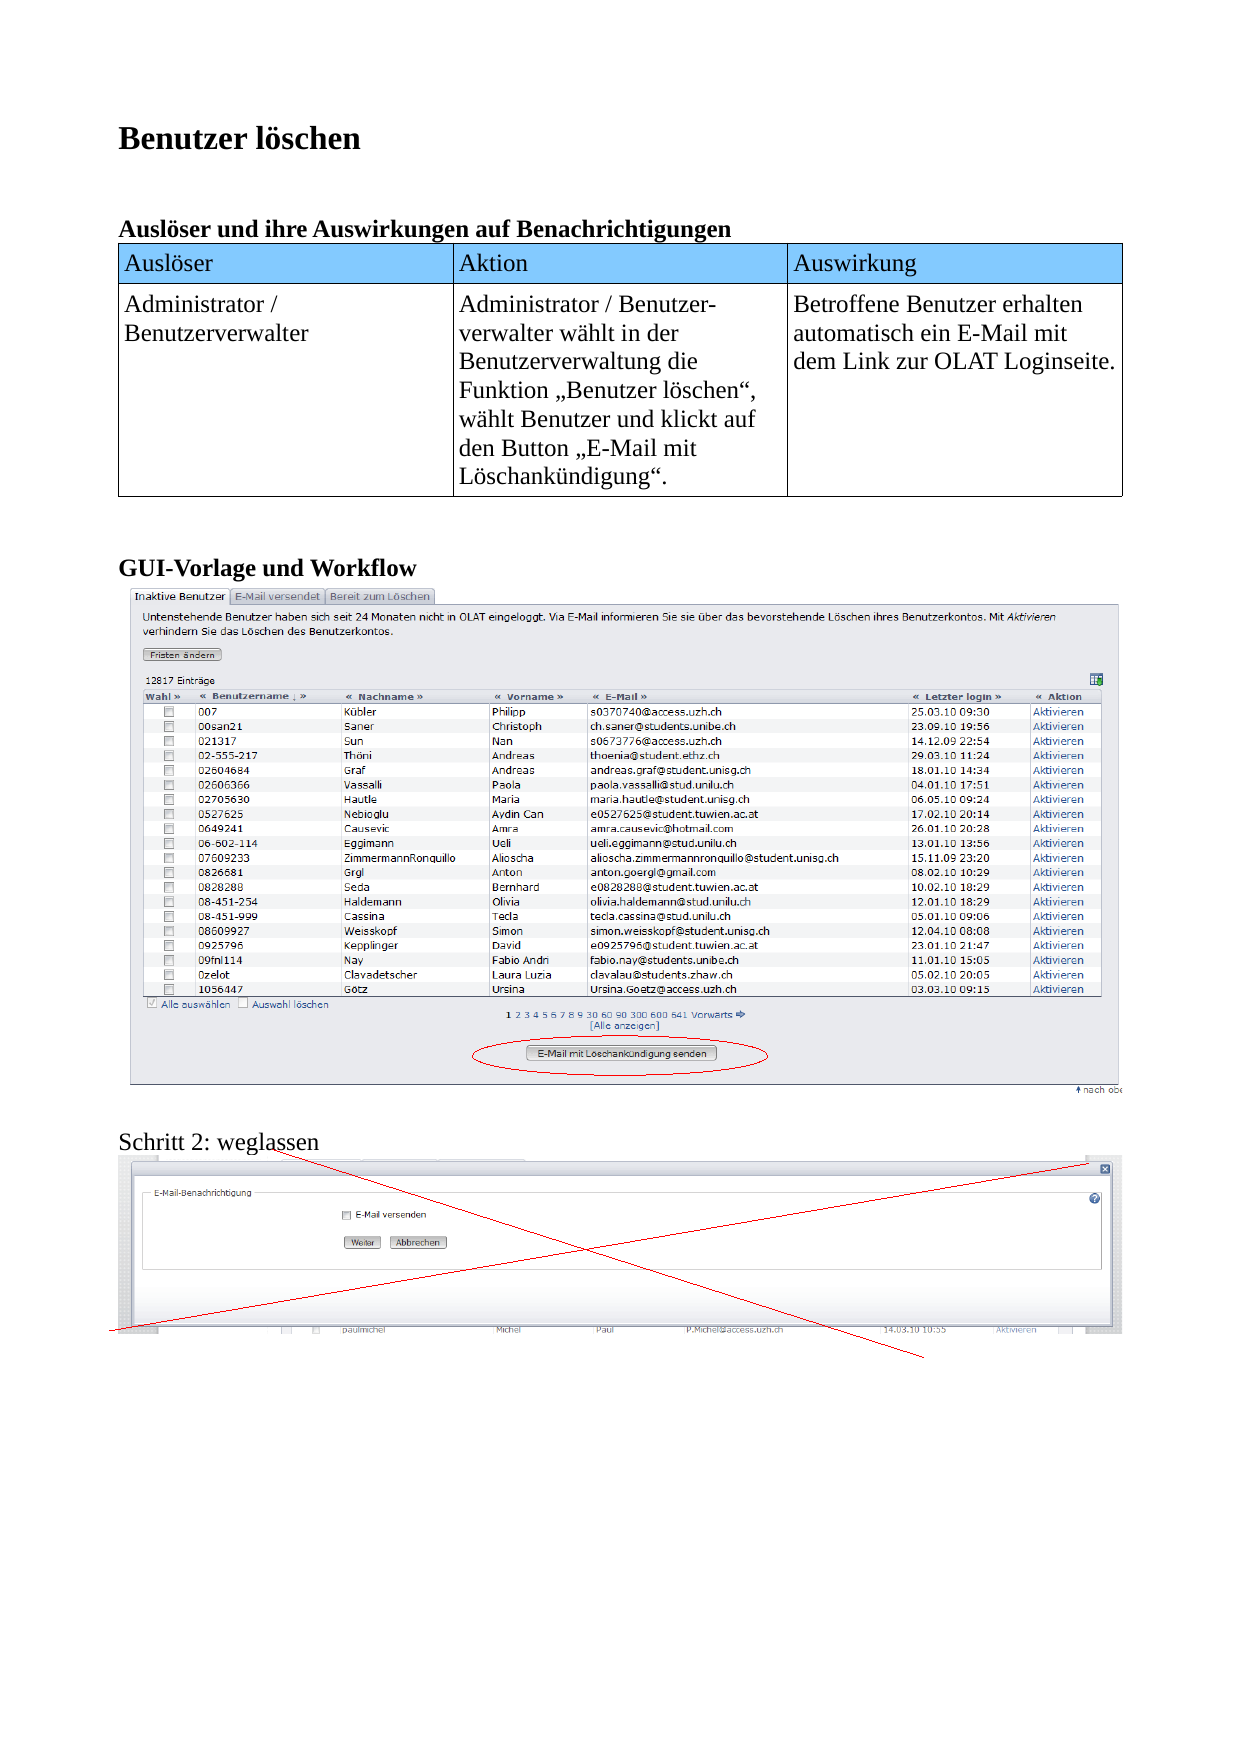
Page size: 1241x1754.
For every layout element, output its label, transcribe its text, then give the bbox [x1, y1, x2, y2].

picture [118, 582, 1123, 1099]
table_header Auslöser [119, 244, 453, 283]
text Benutzer löschen [118, 118, 1122, 156]
table_cell Administrator / Benutzer-verwalter wählt in der Benutzerverwaltung die Funktion „Benutzer löschen“, wählt Benutzer und klickt auf den Button „E-Mail mit Löschankündigung“. [454, 284, 787, 496]
table_header Auswirkung [788, 244, 1122, 283]
table_cell Administrator / Benutzerverwalter [119, 284, 453, 496]
text Auslöser und ihre Auswirkungen auf Benachrichtigungen [118, 214, 1122, 243]
picture [118, 1155, 1123, 1334]
table_header Aktion [454, 244, 787, 283]
table_cell Betroffene Benutzer erhalten automatisch ein E-Mail mit dem Link zur OLAT Loginseite. [788, 284, 1122, 496]
text Schritt 2: weglassen [118, 1127, 1122, 1155]
text GUI-Vorlage und Workflow [118, 553, 1122, 582]
